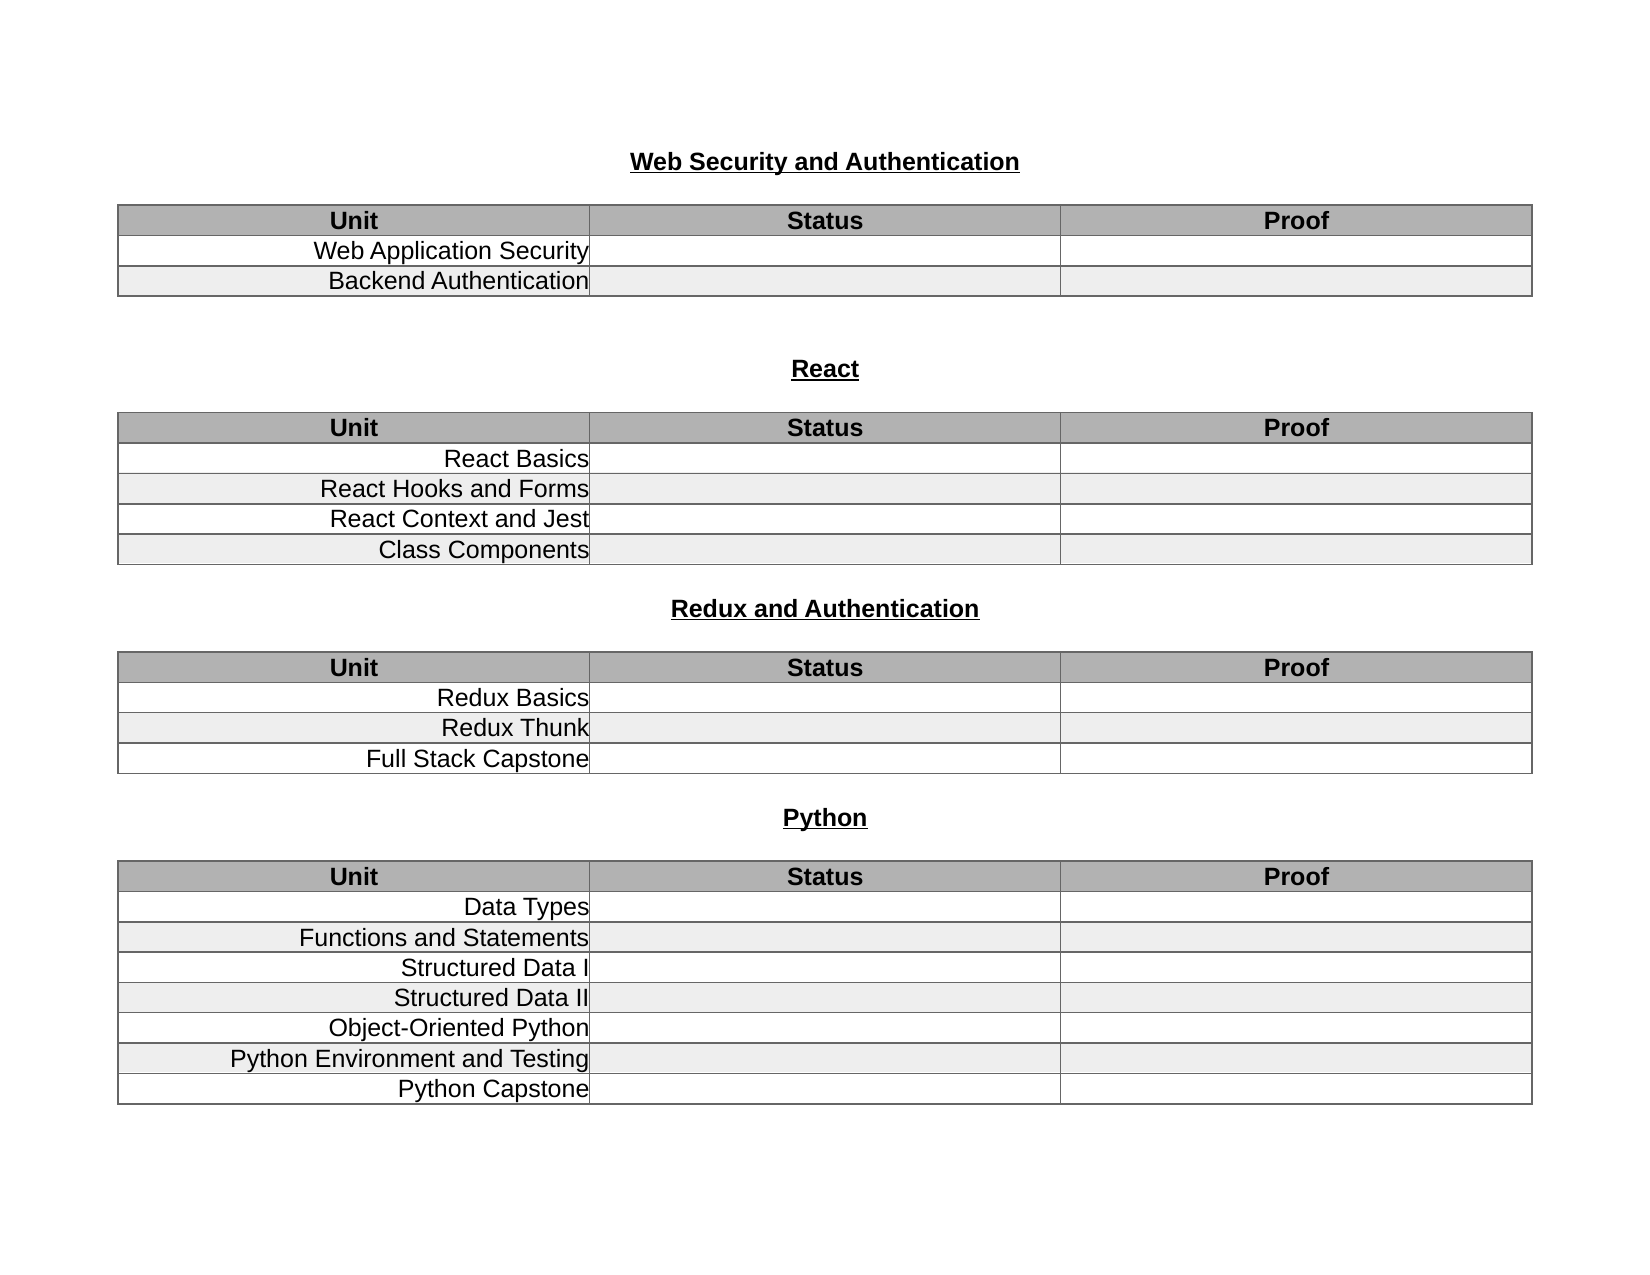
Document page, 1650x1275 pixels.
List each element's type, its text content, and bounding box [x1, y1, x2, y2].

table_cell React Context and Jest [119, 505, 589, 533]
table_header Unit [119, 862, 589, 891]
table_header Proof [1061, 653, 1531, 682]
table_header Status [590, 653, 1060, 682]
table_header Unit [119, 413, 589, 442]
table_cell Structured Data I [119, 953, 589, 982]
table_header Proof [1061, 413, 1531, 442]
table_cell [1061, 236, 1531, 265]
table_cell Data Types [119, 892, 589, 921]
table_cell [590, 444, 1060, 472]
text React [118, 354, 1532, 383]
table_cell Full Stack Capstone [119, 744, 589, 772]
table_cell Class Components [119, 535, 589, 563]
table_cell [590, 683, 1060, 712]
table_cell [590, 236, 1060, 265]
table_cell [1061, 1074, 1531, 1103]
table_cell [590, 744, 1060, 772]
table_cell [590, 474, 1060, 503]
table_cell [590, 1013, 1060, 1042]
table_cell [1061, 892, 1531, 921]
table_cell [1061, 923, 1531, 951]
table_header Status [590, 413, 1060, 442]
table_cell Web Application Security [119, 236, 589, 265]
table_cell [590, 535, 1060, 563]
table_cell [590, 267, 1060, 295]
table_cell [1061, 953, 1531, 982]
table_cell Structured Data II [119, 983, 589, 1012]
table_cell Python Capstone [119, 1074, 589, 1103]
text Python [118, 803, 1532, 832]
table_header Unit [119, 653, 589, 682]
table_cell Functions and Statements [119, 923, 589, 951]
table_header Status [590, 862, 1060, 891]
table_cell [1061, 1044, 1531, 1072]
table_header Unit [119, 206, 589, 235]
table_cell Redux Thunk [119, 713, 589, 742]
table_cell React Hooks and Forms [119, 474, 589, 503]
table_cell [1061, 1013, 1531, 1042]
table_cell [1061, 713, 1531, 742]
table_cell Redux Basics [119, 683, 589, 712]
table_cell [1061, 683, 1531, 712]
table_cell Backend Authentication [119, 267, 589, 295]
table_header Status [590, 206, 1060, 235]
table_cell [1061, 983, 1531, 1012]
table_cell [590, 892, 1060, 921]
text Web Security and Authentication [118, 147, 1532, 176]
table_cell [590, 983, 1060, 1012]
table_cell [1061, 744, 1531, 772]
table_cell [1061, 535, 1531, 563]
table_cell [1061, 444, 1531, 472]
table_header Proof [1061, 206, 1531, 235]
table_cell [590, 713, 1060, 742]
table_cell [590, 1074, 1060, 1103]
text Redux and Authentication [118, 594, 1532, 622]
table_header Proof [1061, 862, 1531, 891]
table_cell Python Environment and Testing [119, 1044, 589, 1072]
table_cell [590, 505, 1060, 533]
table_cell [590, 1044, 1060, 1072]
table_cell React Basics [119, 444, 589, 472]
table_cell [1061, 474, 1531, 503]
table_cell [590, 953, 1060, 982]
table_cell [1061, 267, 1531, 295]
table_cell Object-Oriented Python [119, 1013, 589, 1042]
table_cell [1061, 505, 1531, 533]
table_cell [590, 923, 1060, 951]
